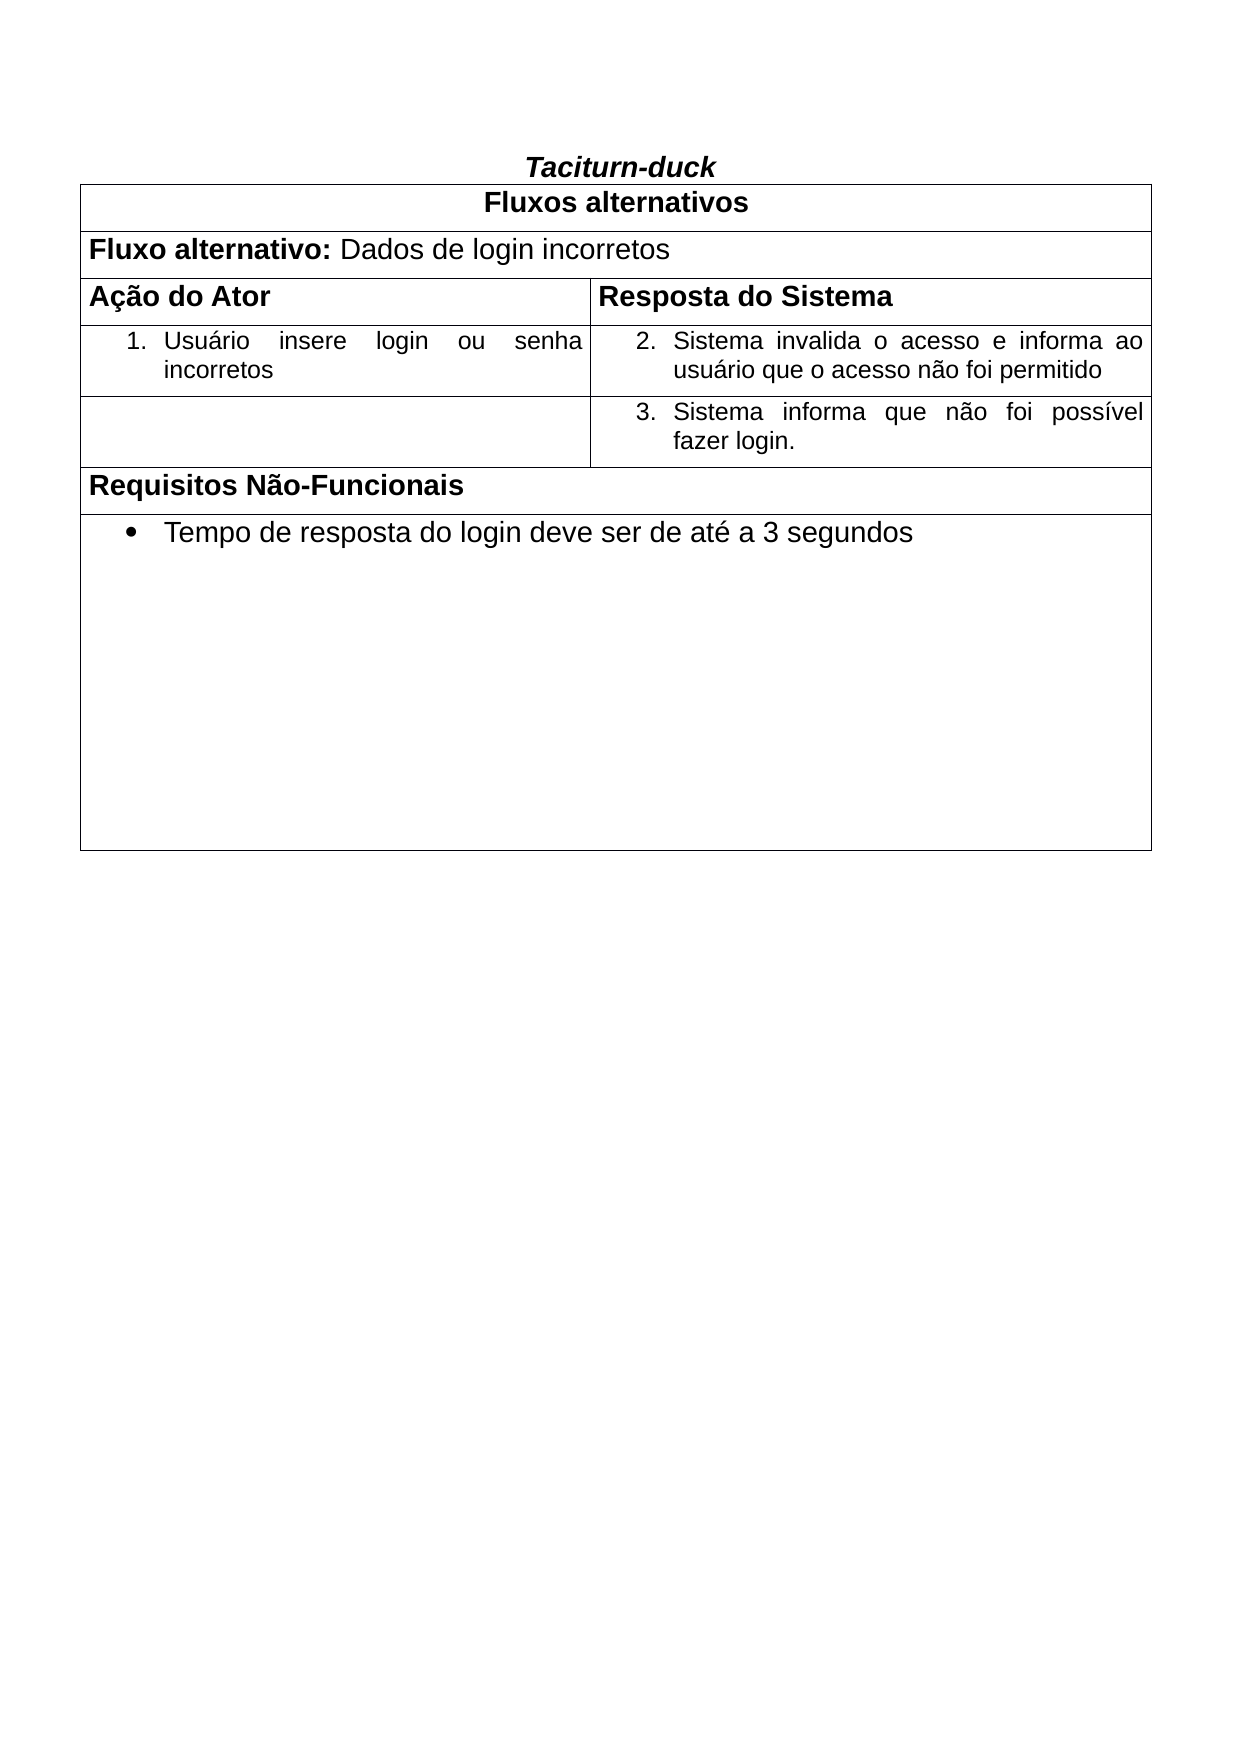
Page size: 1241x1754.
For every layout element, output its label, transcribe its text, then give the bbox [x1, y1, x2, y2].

table_cell Sistema invalida o acesso e informa ao usuário que o acesso não foi permitido [591, 326, 1151, 396]
table_cell Fluxo alternativo: Dados de login incorretos [81, 232, 1151, 278]
table_cell Usuário insere login ou senha incorretos [81, 326, 590, 396]
table_cell Requisitos Não-Funcionais [81, 468, 1151, 514]
table_cell Tempo de resposta do login deve ser de até a 3 segundos [81, 515, 1151, 850]
table_cell Sistema informa que não foi possível fazer login. [591, 397, 1151, 467]
table_cell [81, 397, 590, 467]
table_cell Resposta do Sistema [591, 279, 1151, 325]
table_header Fluxos alternativos [81, 185, 1151, 231]
table_cell Ação do Ator [81, 279, 590, 325]
